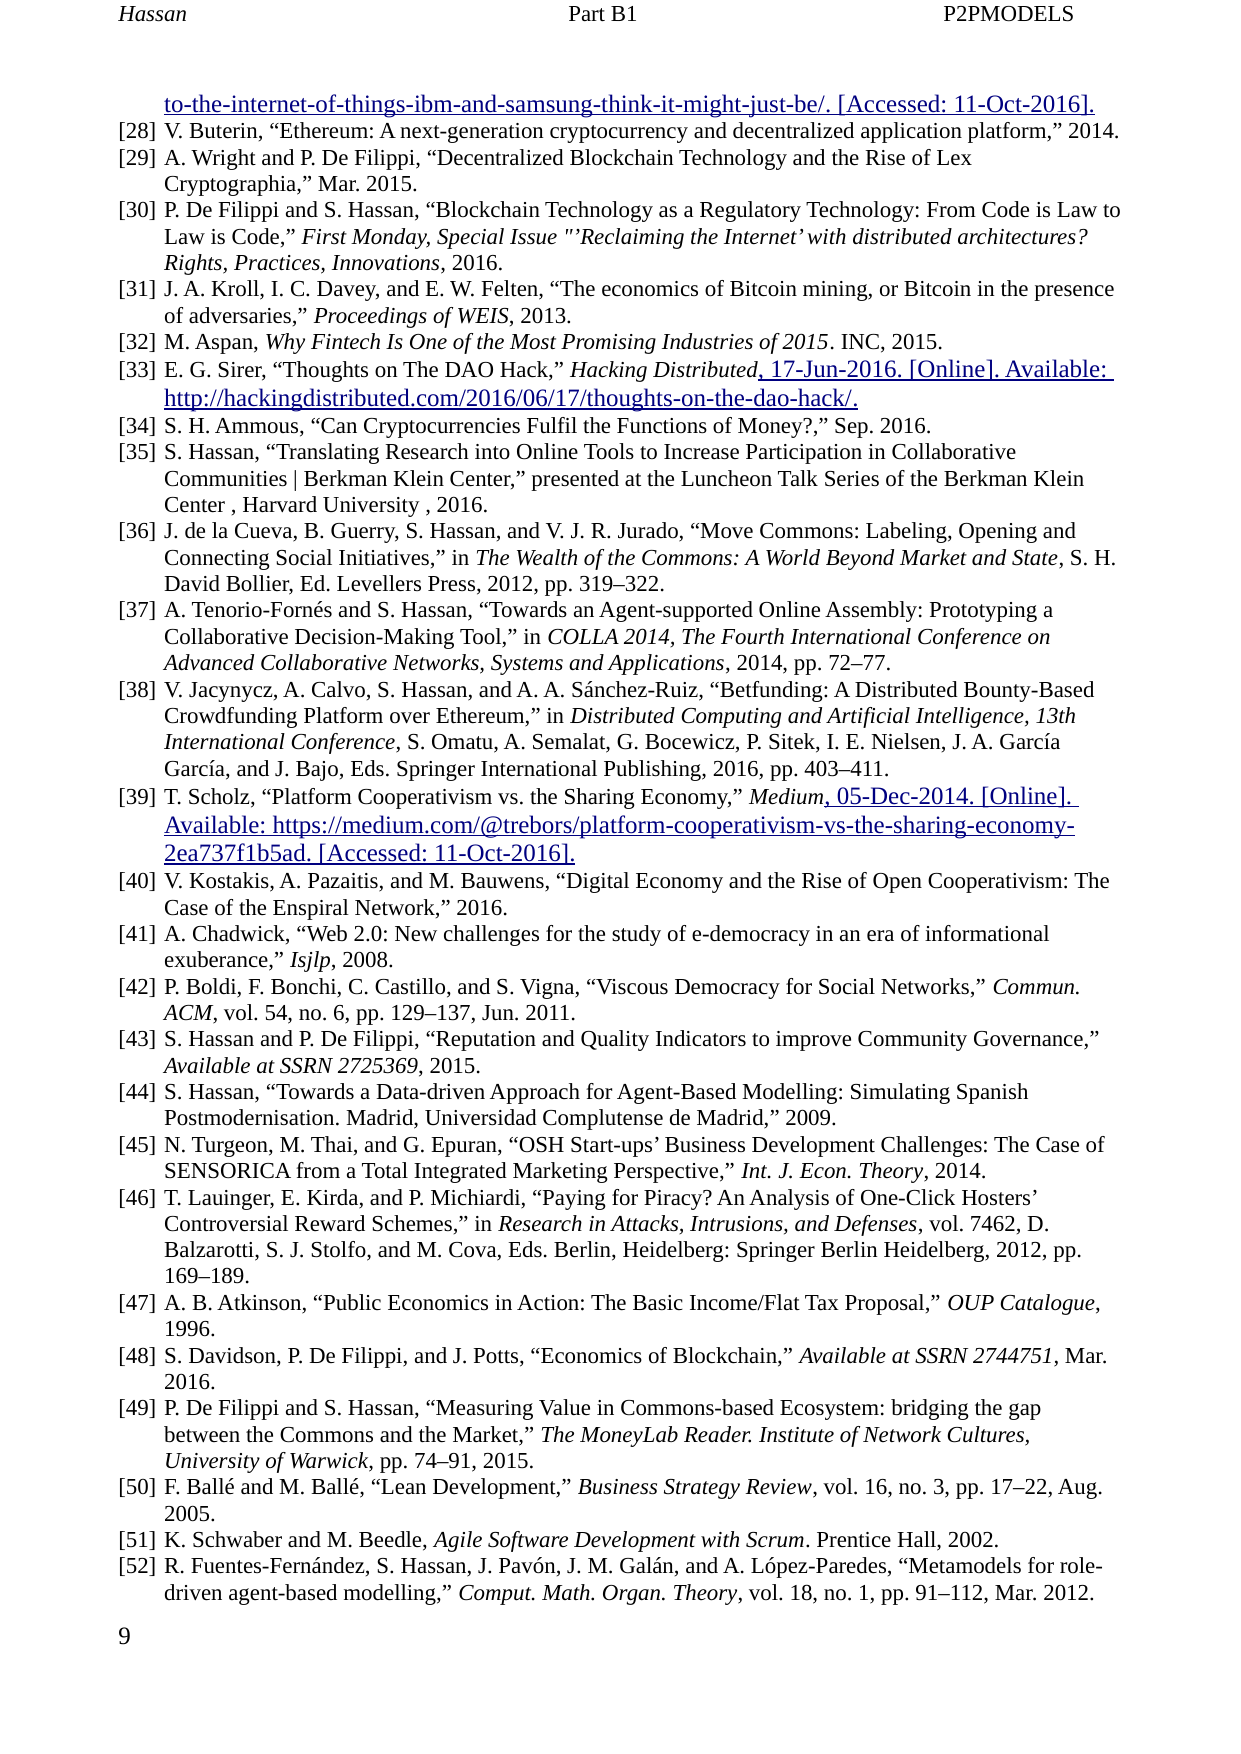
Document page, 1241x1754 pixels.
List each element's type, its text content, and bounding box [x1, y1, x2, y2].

text [44] S. Hassan, “Towards a Data-driven Approach for Agent-Based Modelling: Simulating Spanish Postmodernisation. Madrid, Universidad Complutense de Madrid,” 2009. [118, 1078, 1122, 1131]
text [48] S. Davidson, P. De Filippi, and J. Potts, “Economics of Blockchain,” Available at SSRN 2744751, Mar. 2016. [118, 1342, 1122, 1394]
text [40] V. Kostakis, A. Pazaitis, and M. Bauwens, “Digital Economy and the Rise of Open Cooperativism: The Case of the Enspiral Network,” 2016. [118, 867, 1122, 920]
text [29] A. Wright and P. De Filippi, “Decentralized Blockchain Technology and the Rise of Lex Cryptographia,” Mar. 2015. [118, 144, 1122, 196]
text [42] P. Boldi, F. Bonchi, C. Castillo, and S. Vigna, “Viscous Democracy for Social Networks,” Commun. ACM, vol. 54, no. 6, pp. 129–137, Jun. 2011. [118, 973, 1122, 1025]
text [32] M. Aspan, Why Fintech Is One of the Most Promising Industries of 2015. INC, 2015. [118, 328, 1122, 354]
text [50] F. Ballé and M. Ballé, “Lean Development,” Business Strategy Review, vol. 16, no. 3, pp. 17–22, Aug. 2005. [118, 1473, 1122, 1526]
text [39] T. Scholz, “Platform Cooperativism vs. the Sharing Economy,” Medium, 05-Dec-2014. [Online]. Available: https://medium.com/@trebors/platform-cooperativism-vs-the-sharing-economy-2ea737f1b5ad. [Accessed: 11-Oct-2016]. [118, 781, 1122, 867]
text [28] V. Buterin, “Ethereum: A next-generation cryptocurrency and decentralized application platform,” 2014. [118, 117, 1122, 144]
text [37] A. Tenorio-Fornés and S. Hassan, “Towards an Agent-supported Online Assembly: Prototyping a Collaborative Decision-Making Tool,” in COLLA 2014, The Fourth International Conference on Advanced Collaborative Networks, Systems and Applications, 2014, pp. 72–77. [118, 597, 1122, 676]
text [47] A. B. Atkinson, “Public Economics in Action: The Basic Income/Flat Tax Proposal,” OUP Catalogue, 1996. [118, 1289, 1122, 1342]
text [36] J. de la Cueva, B. Guerry, S. Hassan, and V. J. R. Jurado, “Move Commons: Labeling, Opening and Connecting Social Initiatives,” in The Wealth of the Commons: A World Beyond Market and State, S. H. David Bollier, Ed. Levellers Press, 2012, pp. 319–322. [118, 517, 1122, 597]
text [52] R. Fuentes-Fernández, S. Hassan, J. Pavón, J. M. Galán, and A. López-Paredes, “Metamodels for role-driven agent-based modelling,” Comput. Math. Organ. Theory, vol. 18, no. 1, pp. 91–112, Mar. 2012. [118, 1552, 1122, 1605]
text [31] J. A. Kroll, I. C. Davey, and E. W. Felten, “The economics of Bitcoin mining, or Bitcoin in the presence of adversaries,” Proceedings of WEIS, 2013. [118, 276, 1122, 328]
text [51] K. Schwaber and M. Beedle, Agile Software Development with Scrum. Prentice Hall, 2002. [118, 1526, 1122, 1552]
text [45] N. Turgeon, M. Thai, and G. Epuran, “OSH Start-ups’ Business Development Challenges: The Case of SENSORICA from a Total Integrated Marketing Perspective,” Int. J. Econ. Theory, 2014. [118, 1131, 1122, 1183]
text [46] T. Lauinger, E. Kirda, and P. Michiardi, “Paying for Piracy? An Analysis of One-Click Hosters’ Controversial Reward Schemes,” in Research in Attacks, Intrusions, and Defenses, vol. 7462, D. Balzarotti, S. J. Stolfo, and M. Cova, Eds. Berlin, Heidelberg: Springer Berlin Heidelberg, 2012, pp. 169–189. [118, 1183, 1122, 1289]
text [35] S. Hassan, “Translating Research into Online Tools to Increase Participation in Collaborative Communities | Berkman Klein Center,” presented at the Luncheon Talk Series of the Berkman Klein Center , Harvard University , 2016. [118, 438, 1122, 517]
text [41] A. Chadwick, “Web 2.0: New challenges for the study of e-democracy in an era of informational exuberance,” Isjlp, 2008. [118, 920, 1122, 973]
text [49] P. De Filippi and S. Hassan, “Measuring Value in Commons-based Ecosystem: bridging the gap between the Commons and the Market,” The MoneyLab Reader. Institute of Network Cultures, University of Warwick, pp. 74–91, 2015. [118, 1394, 1122, 1473]
text [38] V. Jacynycz, A. Calvo, S. Hassan, and A. A. Sánchez-Ruiz, “Betfunding: A Distributed Bounty-Based Crowdfunding Platform over Ethereum,” in Distributed Computing and Artificial Intelligence, 13th International Conference, S. Omatu, A. Semalat, G. Bocewicz, P. Sitek, I. E. Nielsen, J. A. García García, and J. Bajo, Eds. Springer International Publishing, 2016, pp. 403–411. [118, 676, 1122, 781]
text [43] S. Hassan and P. De Filippi, “Reputation and Quality Indicators to improve Community Governance,” Available at SSRN 2725369, 2015. [118, 1025, 1122, 1078]
text to-the-internet-of-things-ibm-and-samsung-think-it-might-just-be/. [Accessed: 11-Oct-2016]. [118, 89, 1122, 117]
text [30] P. De Filippi and S. Hassan, “Blockchain Technology as a Regulatory Technology: From Code is Law to Law is Code,” First Monday, Special Issue "’Reclaiming the Internet’ with distributed architectures? Rights, Practices, Innovations, 2016. [118, 196, 1122, 276]
text [33] E. G. Sirer, “Thoughts on The DAO Hack,” Hacking Distributed, 17-Jun-2016. [Online]. Available: http://hackingdistributed.com/2016/06/17/thoughts-on-the-dao-hack/. [118, 354, 1122, 412]
text [34] S. H. Ammous, “Can Cryptocurrencies Fulfil the Functions of Money?,” Sep. 2016. [118, 412, 1122, 438]
